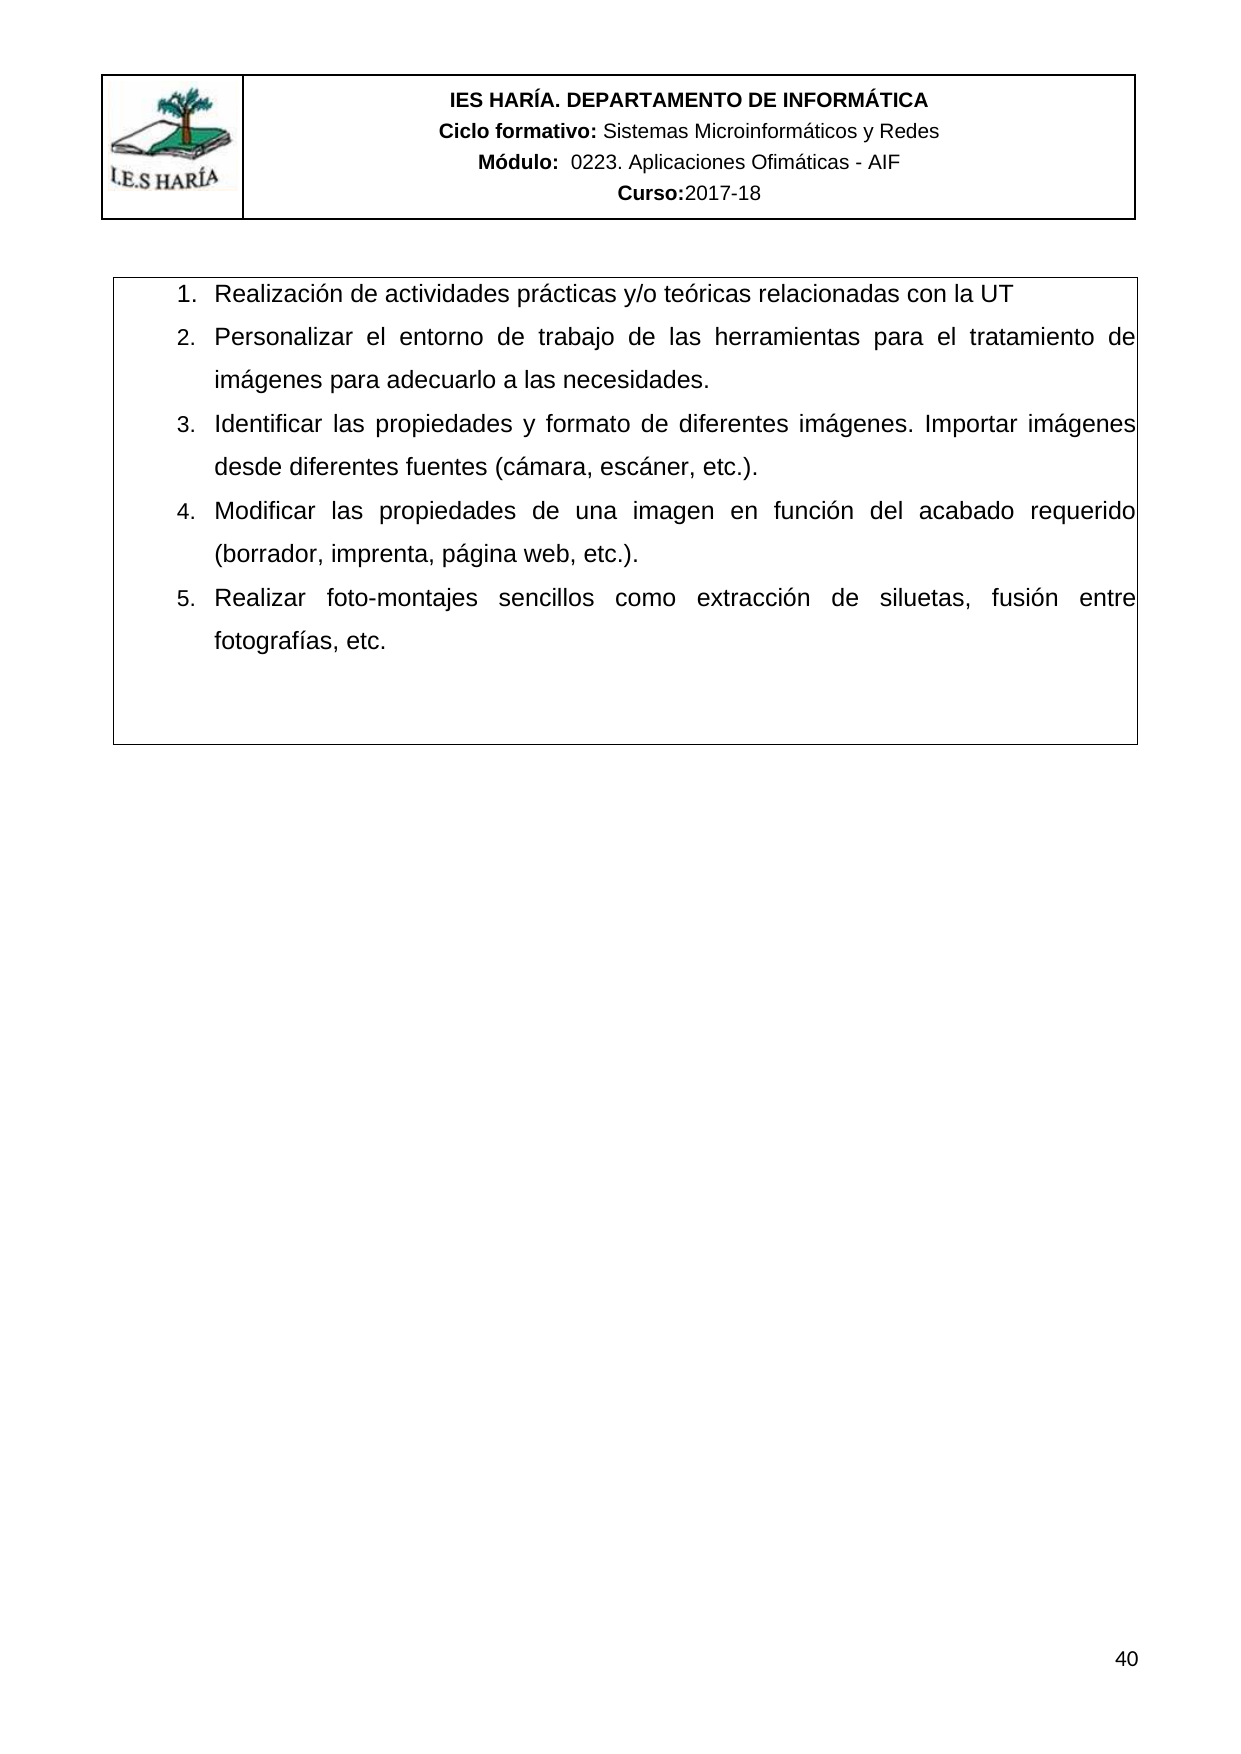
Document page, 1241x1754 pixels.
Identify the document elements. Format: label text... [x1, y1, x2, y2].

picture [107, 81, 238, 191]
table_cell Realización de actividades prácticas y/o teóricas relacionadas con la UT Personalizar el entorno de trabajo de las herramientas para el tratamiento de imágenes para adecuarlo a las necesidades. Identificar las propiedades y formato de diferentes imágenes. Importar imágenes desde diferentes fuentes (cámara, escáner, etc.). Modificar las propiedades de una imagen en función del acabado requerido (borrador, imprenta, página web, etc.). Realizar foto-montajes sencillos como extracción de siluetas, fusión entre fotografías, etc. [114, 278, 1137, 744]
